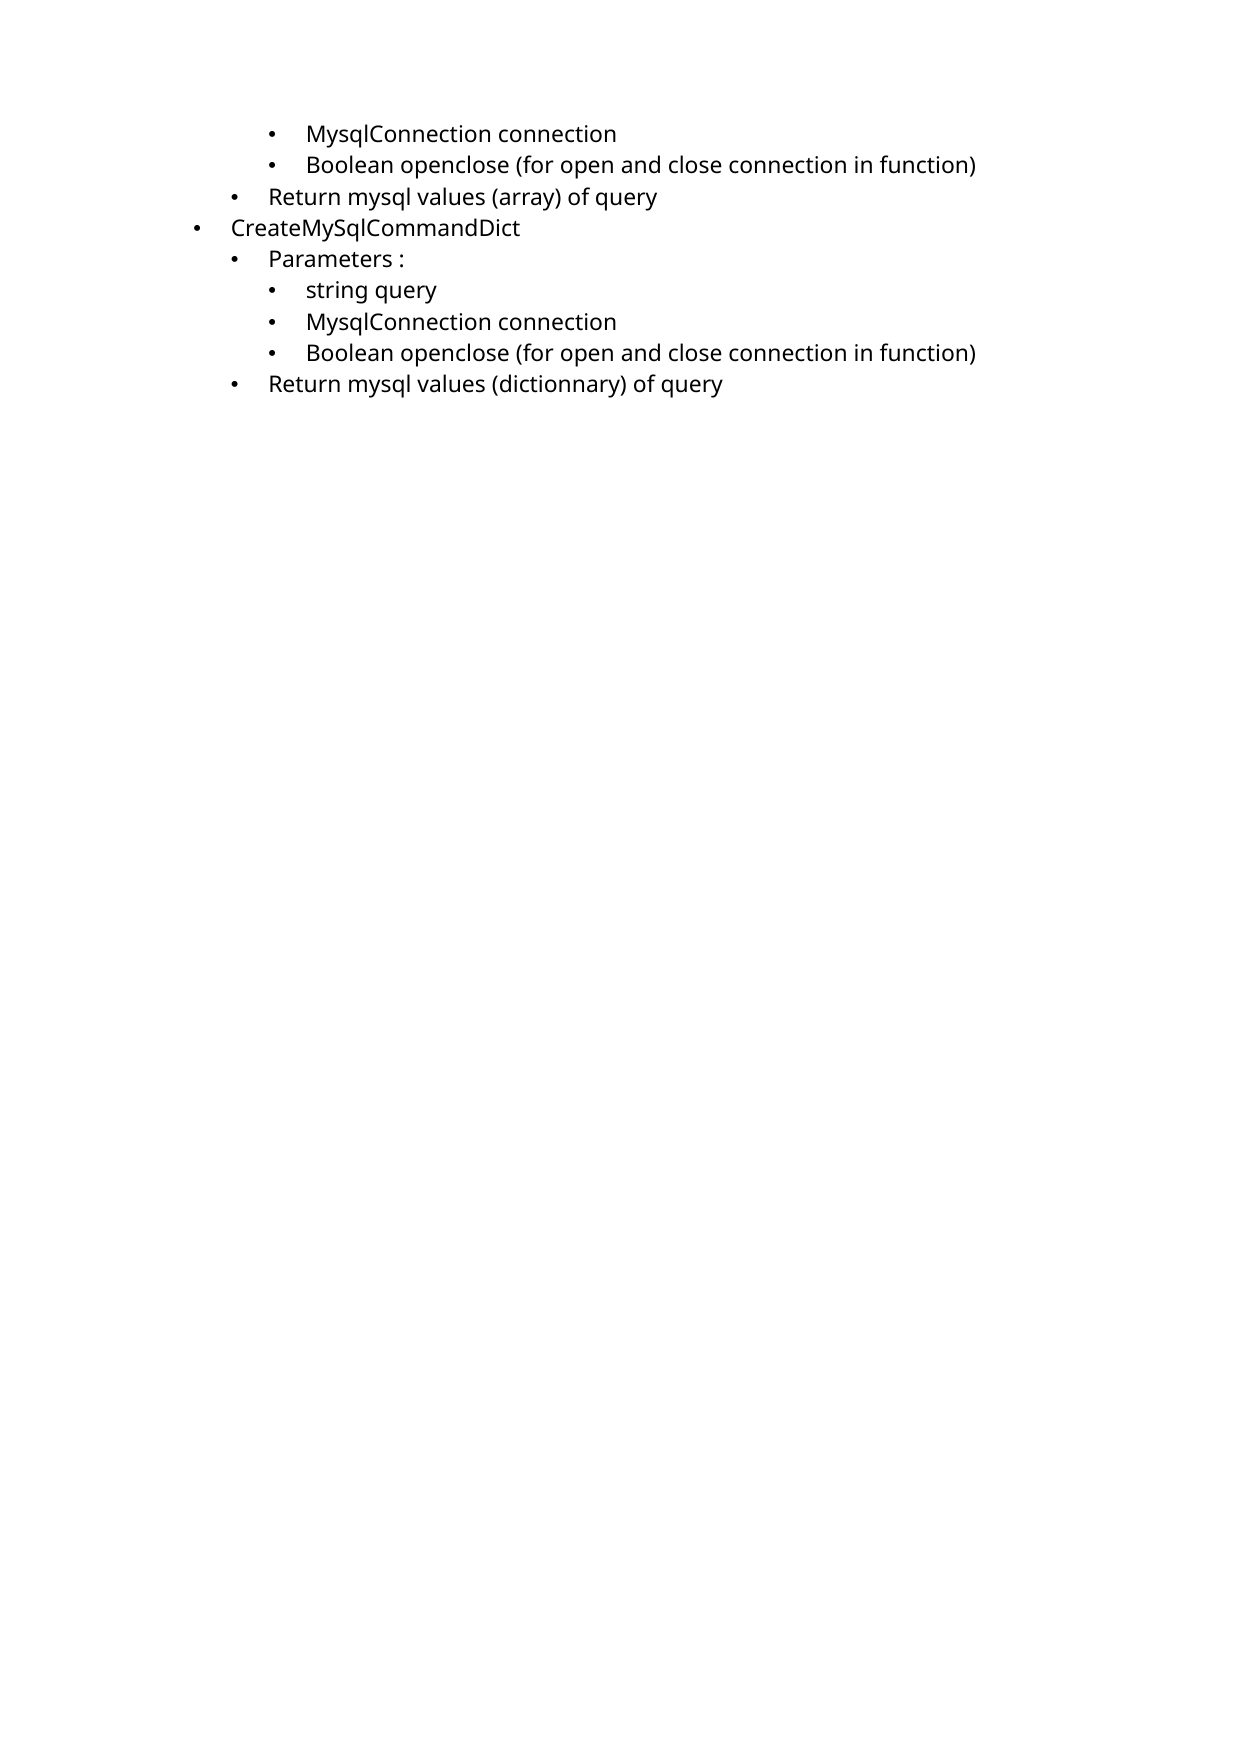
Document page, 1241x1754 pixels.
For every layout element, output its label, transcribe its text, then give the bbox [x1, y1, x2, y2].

list Boolean openclose (for open and close connection in function) [268, 337, 1122, 368]
list MysqlConnection connection [268, 118, 1122, 149]
list Return mysql values (array) of query [231, 181, 1122, 212]
list string query [268, 274, 1122, 306]
list Parameters : [231, 243, 1122, 274]
list Boolean openclose (for open and close connection in function) [268, 149, 1122, 181]
list MysqlConnection connection [268, 306, 1122, 337]
list Return mysql values (dictionnary) of query [231, 368, 1122, 399]
list CreateMySqlCommandDict [193, 212, 1122, 243]
